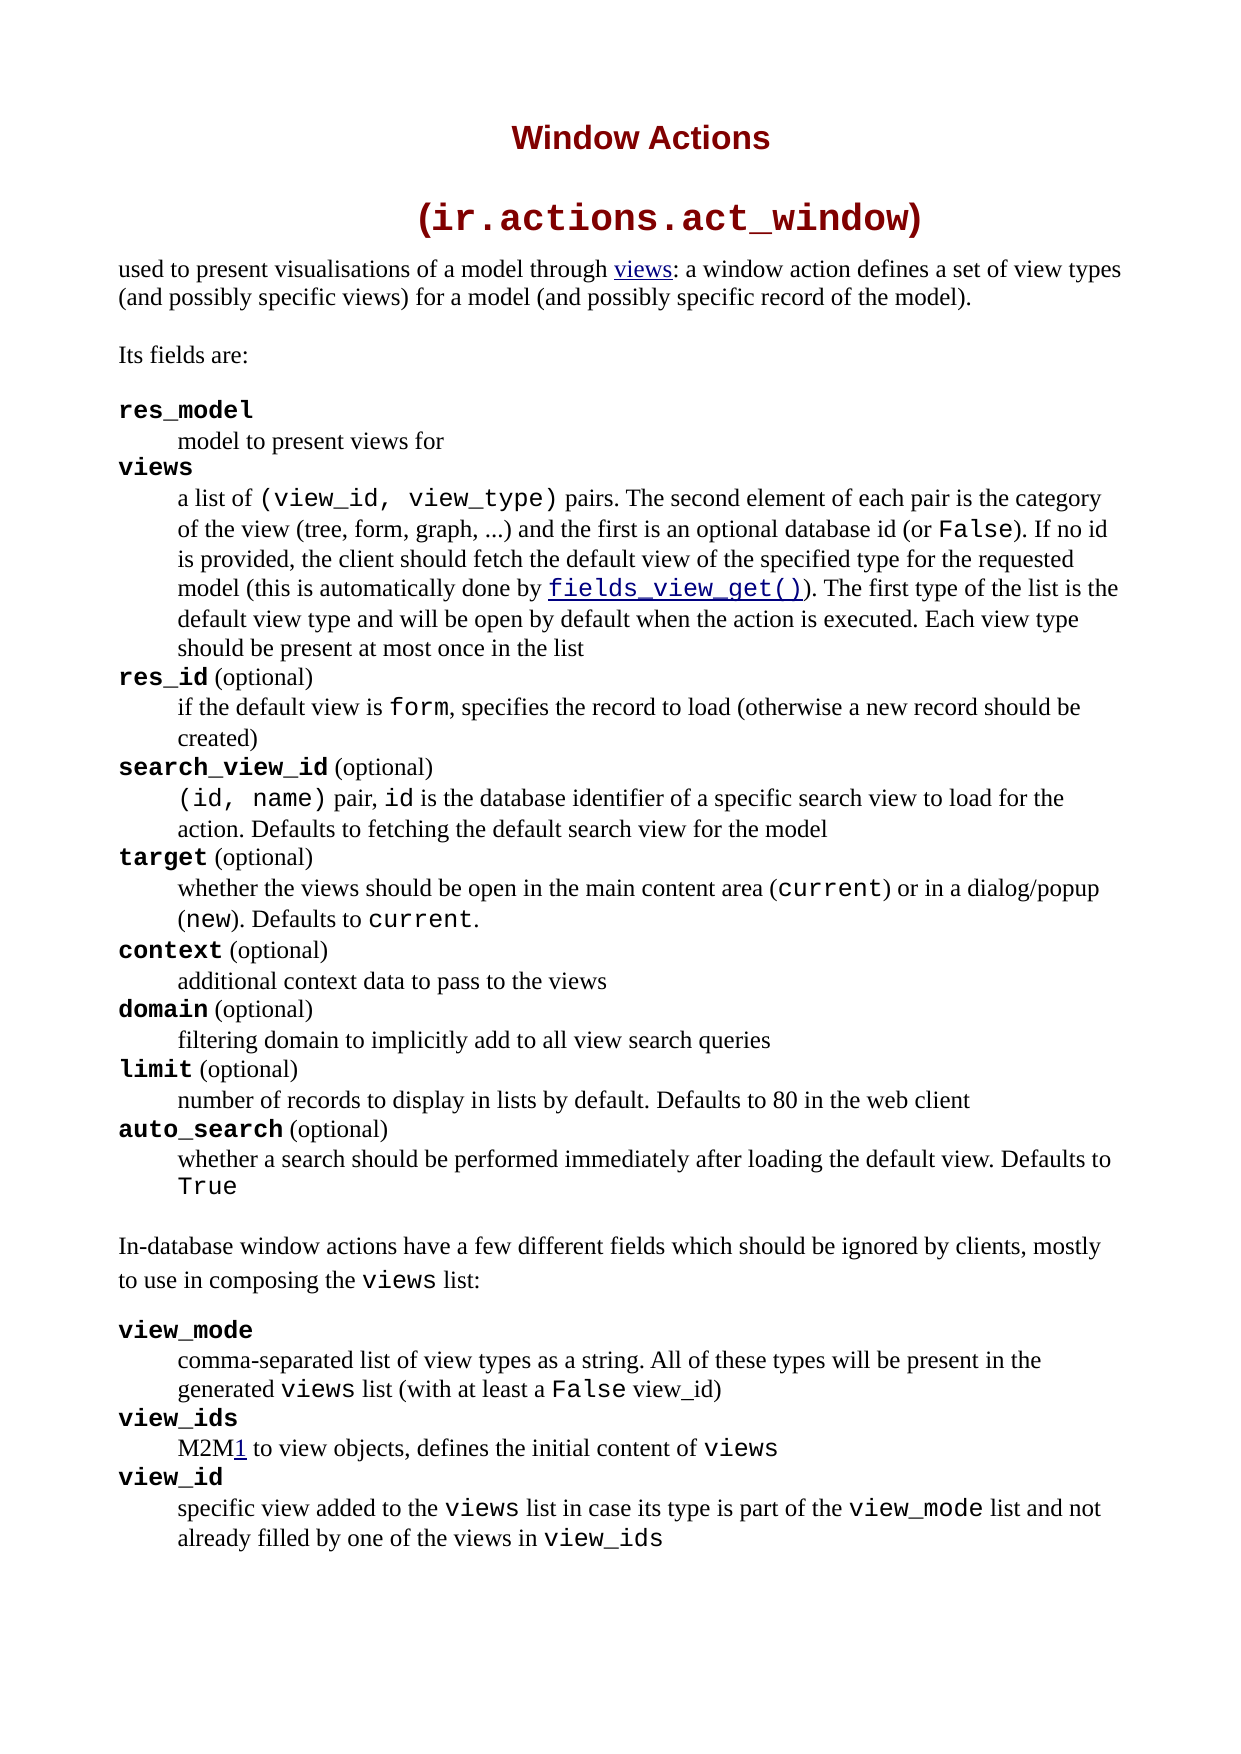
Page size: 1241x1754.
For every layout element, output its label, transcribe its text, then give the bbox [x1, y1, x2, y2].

list whether the views should be open in the main content area (current) or in a dialog/popup (new). Defaults to current. [177, 873, 1122, 935]
list additional context data to pass to the views [177, 966, 1122, 994]
subtitle res_id (optional) [118, 662, 1122, 692]
subtitle target (optional) [118, 842, 1122, 873]
list if the default view is form, specifies the record to load (otherwise a new record should be created) [177, 692, 1122, 752]
text Its fields are: [118, 340, 1122, 369]
list specific view added to the views list in case its type is part of the view_mode list and not already filled by one of the views in view_ids [177, 1493, 1122, 1554]
subtitle (ir.actions.act_window) [418, 194, 1122, 241]
text used to present visualisations of a model through views: a window action defines a set of view types (and possibly specific views) for a model (and possibly specific record of the model). [118, 254, 1122, 311]
subtitle view_ids [118, 1405, 1122, 1433]
subtitle Window Actions [418, 118, 1122, 157]
text In-database window actions have a few different fields which should be ignored by clients, mostly to use in composing the views list: [118, 1231, 1122, 1296]
list whether a search should be performed immediately after loading the default view. Defaults to True [177, 1144, 1122, 1202]
list comma-separated list of view types as a string. All of these types will be present in the generated views list (with at least a False view_id) [177, 1346, 1122, 1405]
subtitle context (optional) [118, 935, 1122, 966]
list model to present views for [177, 426, 1122, 454]
subtitle search_view_id (optional) [118, 752, 1122, 783]
list a list of (view_id, view_type) pairs. The second element of each pair is the category of the view (tree, form, graph, ...) and the first is an optional database id (or False). If no id is provided, the client should fetch the default view of the specified type for the requested model (this is automatically done by fields_view_get()). The first type of the list is the default view type and will be open by default when the action is executed. Each view type should be present at most once in the list [177, 483, 1122, 662]
subtitle view_id [118, 1464, 1122, 1493]
subtitle auto_search (optional) [118, 1114, 1122, 1144]
list filtering domain to implicitly add to all view search queries [177, 1025, 1122, 1054]
list (id, name) pair, id is the database identifier of a specific search view to load for the action. Defaults to fetching the default search view for the model [177, 783, 1122, 842]
subtitle limit (optional) [118, 1054, 1122, 1085]
list number of records to display in lists by default. Defaults to 80 in the web client [177, 1085, 1122, 1114]
subtitle domain (optional) [118, 994, 1122, 1025]
subtitle res_model [118, 397, 1122, 426]
subtitle view_mode [118, 1317, 1122, 1346]
subtitle views [118, 454, 1122, 483]
list M2M1 to view objects, defines the initial content of views [177, 1433, 1122, 1464]
